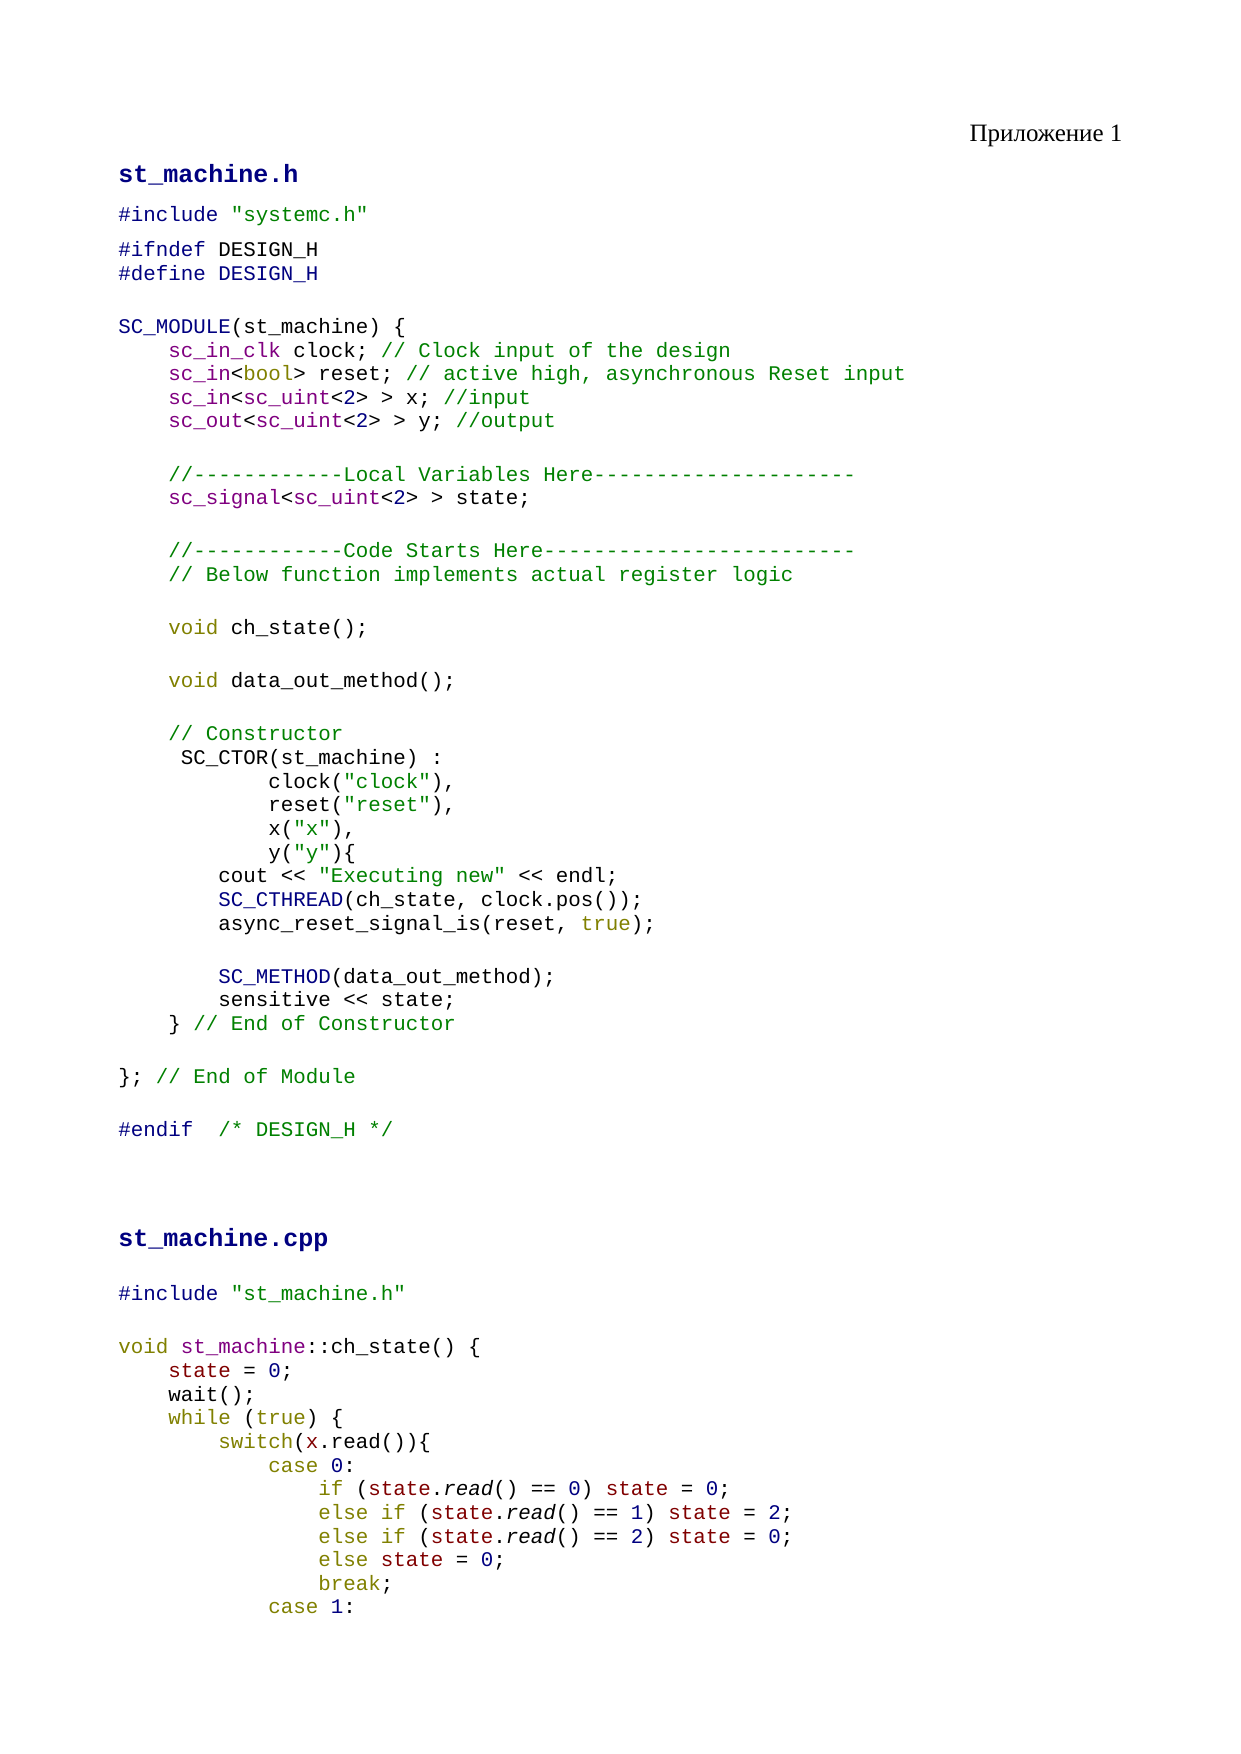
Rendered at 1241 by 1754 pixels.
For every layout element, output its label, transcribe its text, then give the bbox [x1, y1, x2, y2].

text SC_CTHREAD(ch_state, clock.pos()); [118, 889, 1122, 913]
text #endif /* DESIGN_H */ [118, 1119, 1122, 1143]
text SC_CTOR(st_machine) : [118, 747, 1122, 771]
text break; [118, 1573, 1122, 1597]
text void data_out_method(); [118, 670, 1122, 694]
text if (state.read() == 0) state = 0; [118, 1478, 1122, 1502]
text //------------Code Starts Here------------------------- [118, 540, 1122, 564]
text clock("clock"), [118, 771, 1122, 794]
text //------------Local Variables Here--------------------- [118, 464, 1122, 487]
text sc_in_clk clock; // Clock input of the design [118, 339, 1122, 363]
text case 0: [118, 1455, 1122, 1478]
text sc_in<bool> reset; // active high, asynchronous Reset input [118, 363, 1122, 387]
text }; // End of Module [118, 1066, 1122, 1090]
text SC_MODULE(st_machine) { [118, 316, 1122, 339]
text sc_out<sc_uint<2> > y; //output [118, 411, 1122, 434]
text cout << "Executing new" << endl; [118, 865, 1122, 889]
text async_reset_signal_is(reset, true); [118, 913, 1122, 936]
text y("y"){ [118, 842, 1122, 865]
text reset("reset"), [118, 794, 1122, 818]
text sc_signal<sc_uint<2> > state; [118, 487, 1122, 511]
text void ch_state(); [118, 617, 1122, 641]
text case 1: [118, 1597, 1122, 1620]
text // Below function implements actual register logic [118, 564, 1122, 588]
text sensitive << state; [118, 989, 1122, 1013]
text x("x"), [118, 818, 1122, 842]
text } // End of Constructor [118, 1013, 1122, 1037]
text #define DESIGN_H [118, 263, 1122, 286]
text // Constructor [118, 723, 1122, 747]
text wait(); [118, 1384, 1122, 1407]
text Приложение 1 [118, 118, 1122, 147]
text #ifndef DESIGN_H [118, 239, 1122, 263]
text st_machine.h [118, 161, 1122, 189]
text #include "systemc.h" [118, 204, 1122, 227]
text SC_METHOD(data_out_method); [118, 966, 1122, 989]
text else if (state.read() == 1) state = 2; [118, 1502, 1122, 1526]
text else if (state.read() == 2) state = 0; [118, 1526, 1122, 1549]
text while (true) { [118, 1407, 1122, 1431]
text state = 0; [118, 1360, 1122, 1384]
text switch(x.read()){ [118, 1431, 1122, 1455]
text void st_machine::ch_state() { [118, 1336, 1122, 1360]
text #include "st_machine.h" [118, 1283, 1122, 1307]
text st_machine.cpp [118, 1226, 1122, 1254]
text else state = 0; [118, 1549, 1122, 1573]
text sc_in<sc_uint<2> > x; //input [118, 387, 1122, 411]
